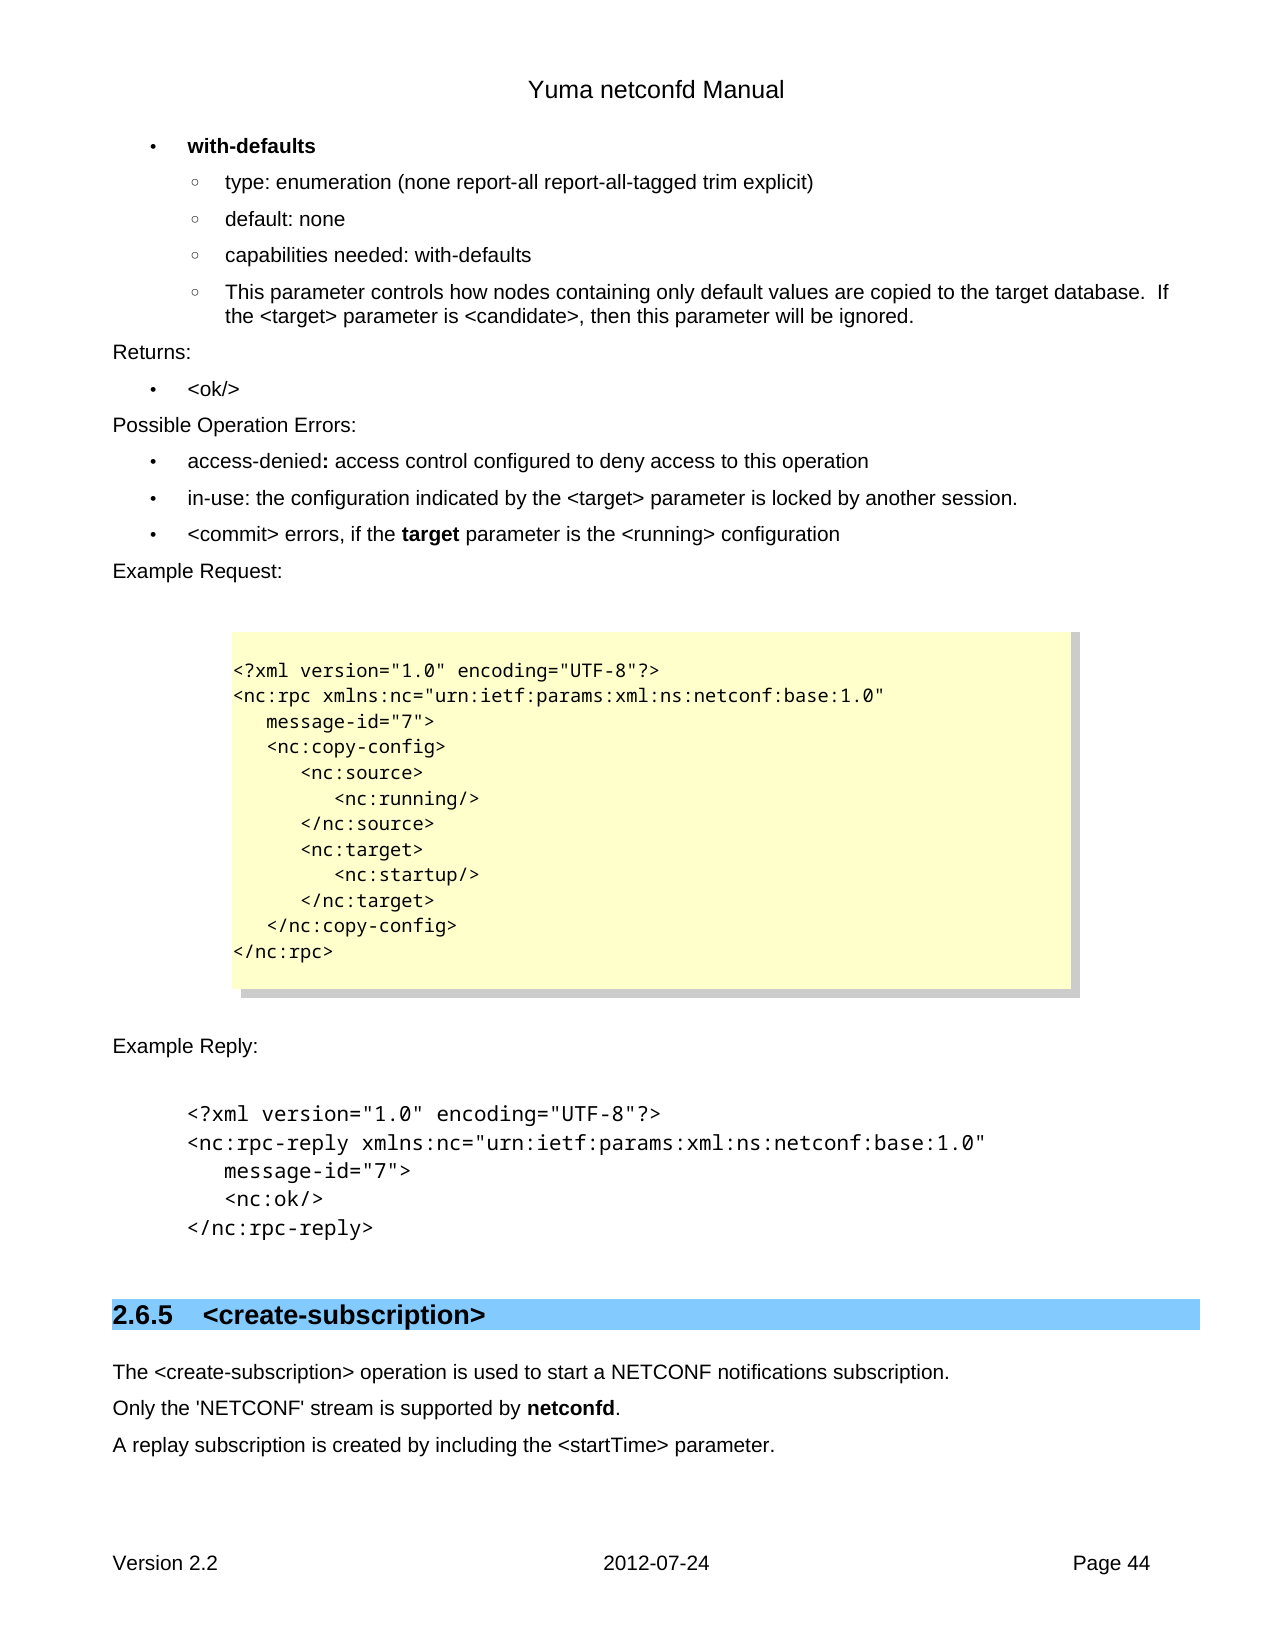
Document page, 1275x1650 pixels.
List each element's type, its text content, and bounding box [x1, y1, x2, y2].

text Only the 'NETCONF' stream is supported by netconfd. [112, 1396, 1200, 1420]
text Possible Operation Errors: [112, 413, 1200, 437]
list in-use: the configuration indicated by the <target> parameter is locked by another session. [150, 486, 1200, 510]
text message-id="7"> [232, 708, 1071, 734]
text The <create-subscription> operation is used to start a NETCONF notifications subscription. [112, 1359, 1200, 1383]
text Example Reply: [112, 1034, 1200, 1058]
text message-id="7"> [186, 1156, 1200, 1184]
text Returns: [112, 340, 1200, 364]
text <nc:running/> [232, 785, 1071, 810]
text <nc:startup/> [232, 861, 1071, 887]
text </nc:rpc> [232, 938, 1071, 963]
list access-denied: access control configured to deny access to this operation [150, 449, 1200, 473]
text <nc:rpc-reply xmlns:nc="urn:ietf:params:xml:ns:netconf:base:1.0" [186, 1128, 1200, 1156]
text </nc:source> [232, 810, 1071, 836]
text Example Request: [112, 559, 1200, 583]
list <commit> errors, if the target parameter is the <running> configuration [150, 522, 1200, 546]
text <nc:source> [232, 759, 1071, 785]
text </nc:target> [232, 887, 1071, 912]
list default: none [187, 207, 1200, 231]
text <?xml version="1.0" encoding="UTF-8"?> [232, 657, 1071, 683]
text <nc:rpc xmlns:nc="urn:ietf:params:xml:ns:netconf:base:1.0" [232, 683, 1071, 708]
list <ok/> [150, 376, 1200, 400]
list with-defaults [150, 134, 1200, 158]
list This parameter controls how nodes containing only default values are copied to the target database. If the <target> parameter is <candidate>, then this parameter will be ignored. [187, 279, 1200, 327]
subtitle <create-subscription> [112, 1299, 1200, 1330]
list capabilities needed: with-defaults [187, 243, 1200, 267]
text <nc:copy-config> [232, 734, 1071, 759]
text A replay subscription is created by including the <startTime> parameter. [112, 1432, 1200, 1456]
text <nc:target> [232, 836, 1071, 861]
text </nc:copy-config> [232, 912, 1071, 938]
text <nc:ok/> [186, 1184, 1200, 1213]
text <?xml version="1.0" encoding="UTF-8"?> [186, 1099, 1200, 1128]
text </nc:rpc-reply> [186, 1213, 1200, 1241]
list type: enumeration (none report-all report-all-tagged trim explicit) [187, 170, 1200, 194]
